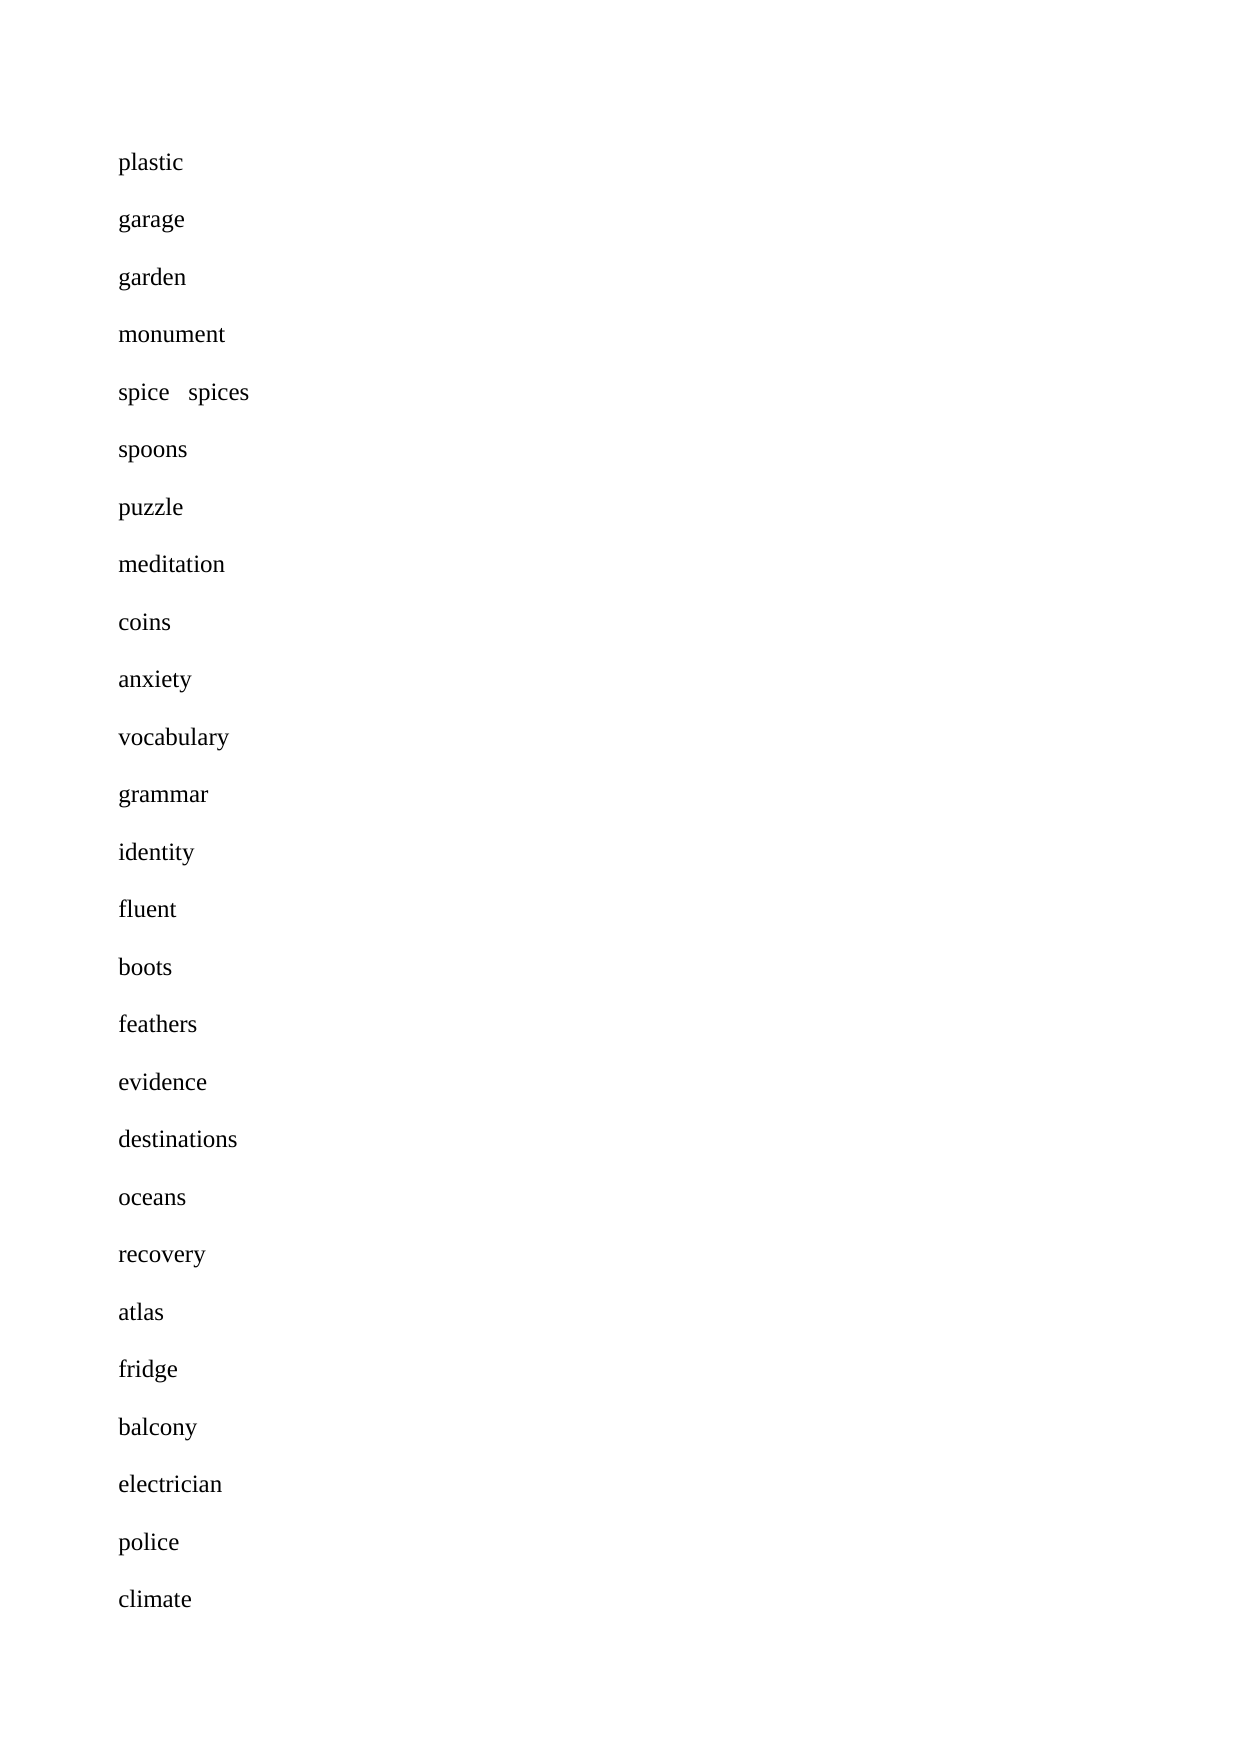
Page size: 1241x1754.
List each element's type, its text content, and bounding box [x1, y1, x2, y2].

text destinations [118, 1124, 1122, 1153]
text puzzle [118, 492, 1122, 521]
text boots [118, 952, 1122, 981]
text oceans [118, 1182, 1122, 1211]
text balcony [118, 1412, 1122, 1441]
text spice spices [118, 377, 1122, 406]
text electrician [118, 1469, 1122, 1498]
text feathers [118, 1009, 1122, 1038]
text climate [118, 1584, 1122, 1613]
text meditation [118, 549, 1122, 578]
text fridge [118, 1354, 1122, 1383]
text identity [118, 837, 1122, 866]
text fluent [118, 894, 1122, 923]
text anxiety [118, 664, 1122, 693]
text police [118, 1527, 1122, 1556]
text grammar [118, 779, 1122, 808]
text evidence [118, 1067, 1122, 1096]
text vocabulary [118, 722, 1122, 751]
text spoons [118, 434, 1122, 463]
text recovery [118, 1239, 1122, 1268]
text garden [118, 262, 1122, 291]
text coins [118, 607, 1122, 636]
text plastic [118, 147, 1122, 176]
text garage [118, 204, 1122, 233]
text monument [118, 319, 1122, 348]
text atlas [118, 1297, 1122, 1326]
